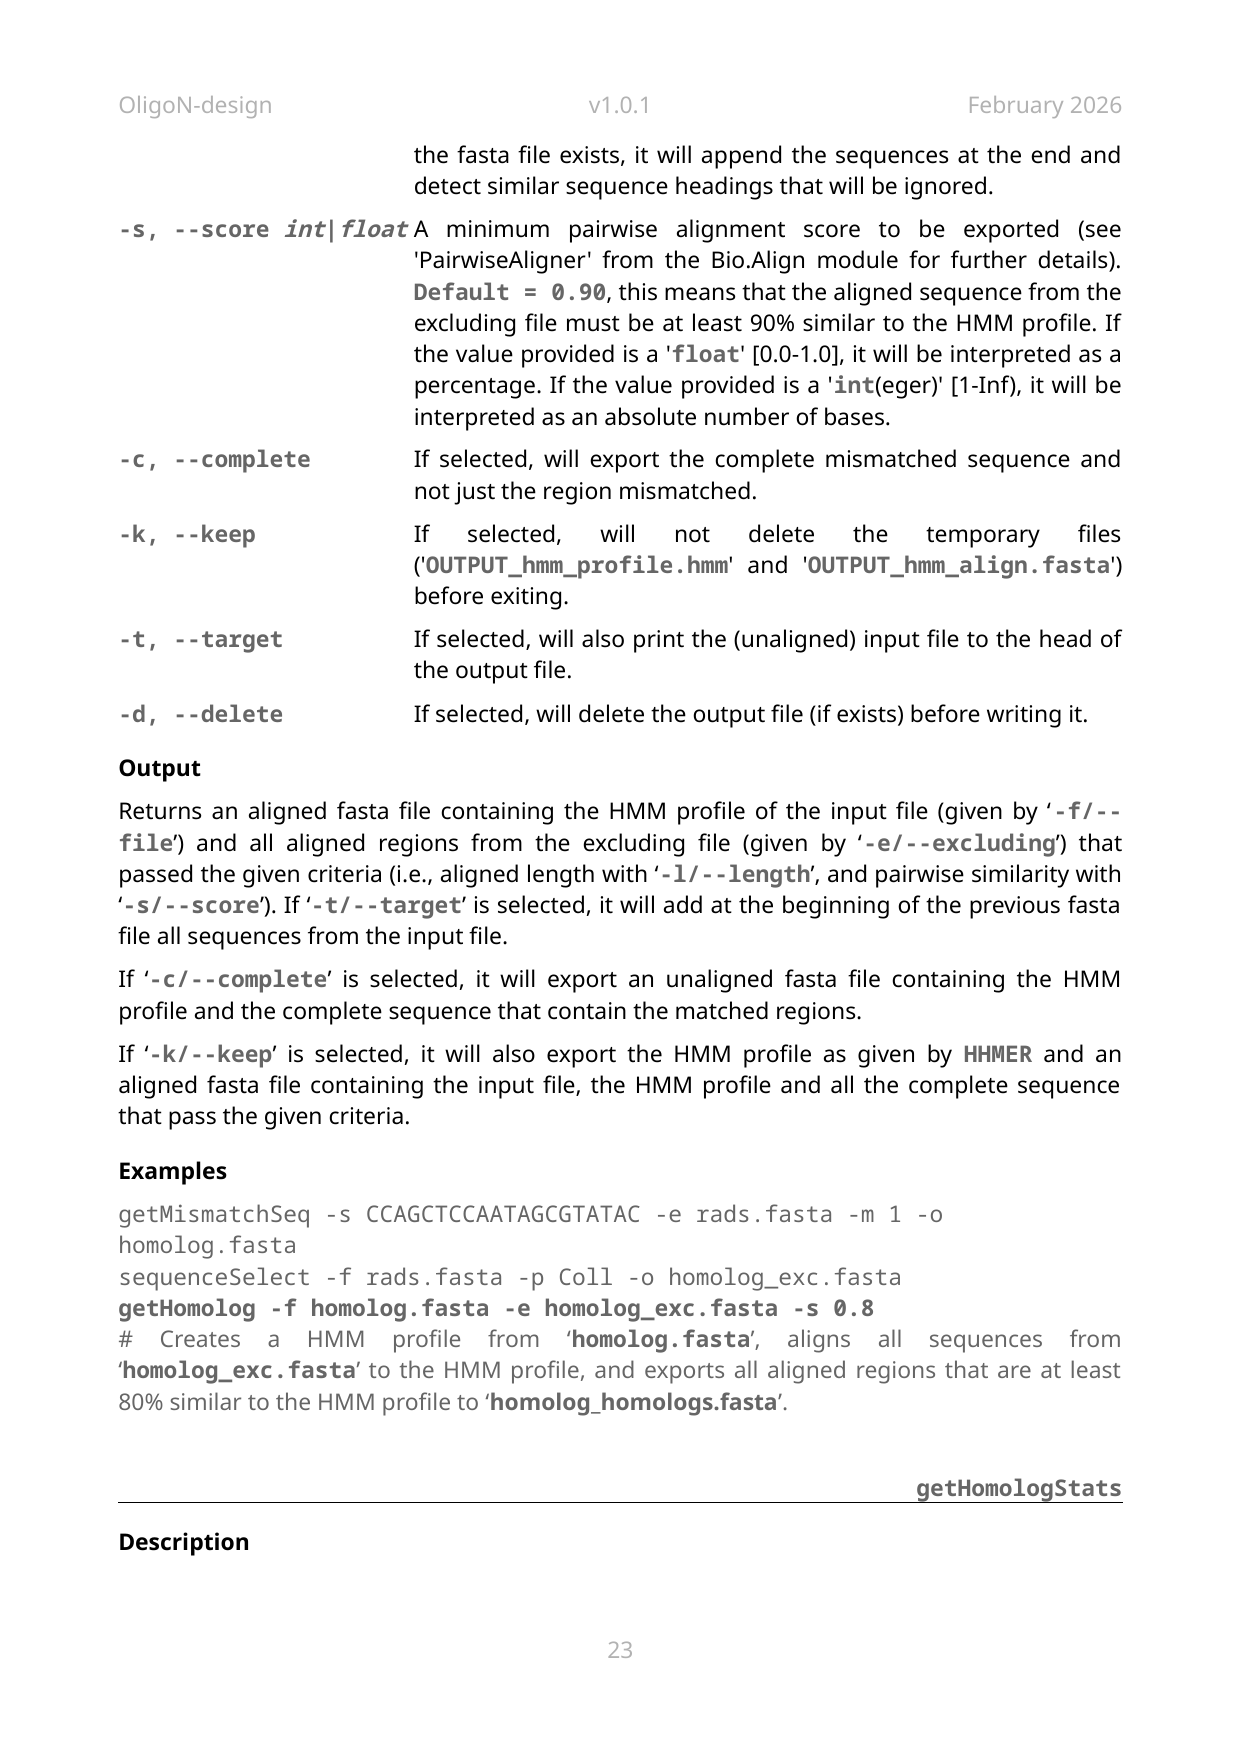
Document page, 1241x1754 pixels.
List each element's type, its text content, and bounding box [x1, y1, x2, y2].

text -s, --score int|float A minimum pairwise alignment score to be exported (see 'PairwiseAligner' from the Bio.Align module for further details). Default = 0.90, this means that the aligned sequence from the excluding file must be at least 90% similar to the HMM profile. If the value provided is a 'float' [0.0-1.0], it will be interpreted as a percentage. If the value provided is a 'int(eger)' [1-Inf), it will be interpreted as an absolute number of bases. [118, 213, 1122, 432]
text Output [118, 752, 1122, 783]
text # Creates a HMM profile from ‘homolog.fasta’, aligns all sequences from ‘homolog_exc.fasta’ to the HMM profile, and exports all aligned regions that are at least 80% similar to the HMM profile to ‘homolog_homologs.fasta’. [118, 1323, 1122, 1417]
text -k, --keep If selected, will not delete the temporary files ('OUTPUT_hmm_profile.hmm' and 'OUTPUT_hmm_align.fasta') before exiting. [118, 518, 1122, 611]
text If ‘-c/--complete’ is selected, it will export an unaligned fasta file containing the HMM profile and the complete sequence that contain the matched regions. [118, 963, 1122, 1026]
text Description [118, 1526, 1122, 1557]
text getMismatchSeq -s CCAGCTCCAATAGCGTATAC -e rads.fasta -m 1 -o homolog.fasta [118, 1198, 1122, 1260]
text getHomologStats [118, 1471, 1122, 1502]
text -c, --complete If selected, will export the complete mismatched sequence and not just the region mismatched. [118, 443, 1122, 506]
text getHomolog -f homolog.fasta -e homolog_exc.fasta -s 0.8 [118, 1292, 1122, 1323]
text -d, --delete If selected, will delete the output file (if exists) before writing it. [118, 697, 1122, 729]
text sequenceSelect -f rads.fasta -p Coll -o homolog_exc.fasta [118, 1260, 1122, 1292]
text Examples [118, 1155, 1122, 1186]
text Returns an aligned fasta file containing the HMM profile of the input file (given by ‘-f/--file’) and all aligned regions from the excluding file (given by ‘-e/--excluding’) that passed the given criteria (i.e., aligned length with ‘-l/--length’, and pairwise similarity with ‘-s/--score’). If ‘-t/--target’ is selected, it will add at the beginning of the previous fasta file all sequences from the input file. [118, 795, 1122, 952]
text the fasta file exists, it will append the sequences at the end and detect similar sequence headings that will be ignored. [118, 139, 1122, 201]
text -t, --target If selected, will also print the (unaligned) input file to the head of the output file. [118, 623, 1122, 686]
text If ‘-k/--keep’ is selected, it will also export the HMM profile as given by HHMER and an aligned fasta file containing the input file, the HMM profile and all the complete sequence that pass the given criteria. [118, 1038, 1122, 1131]
